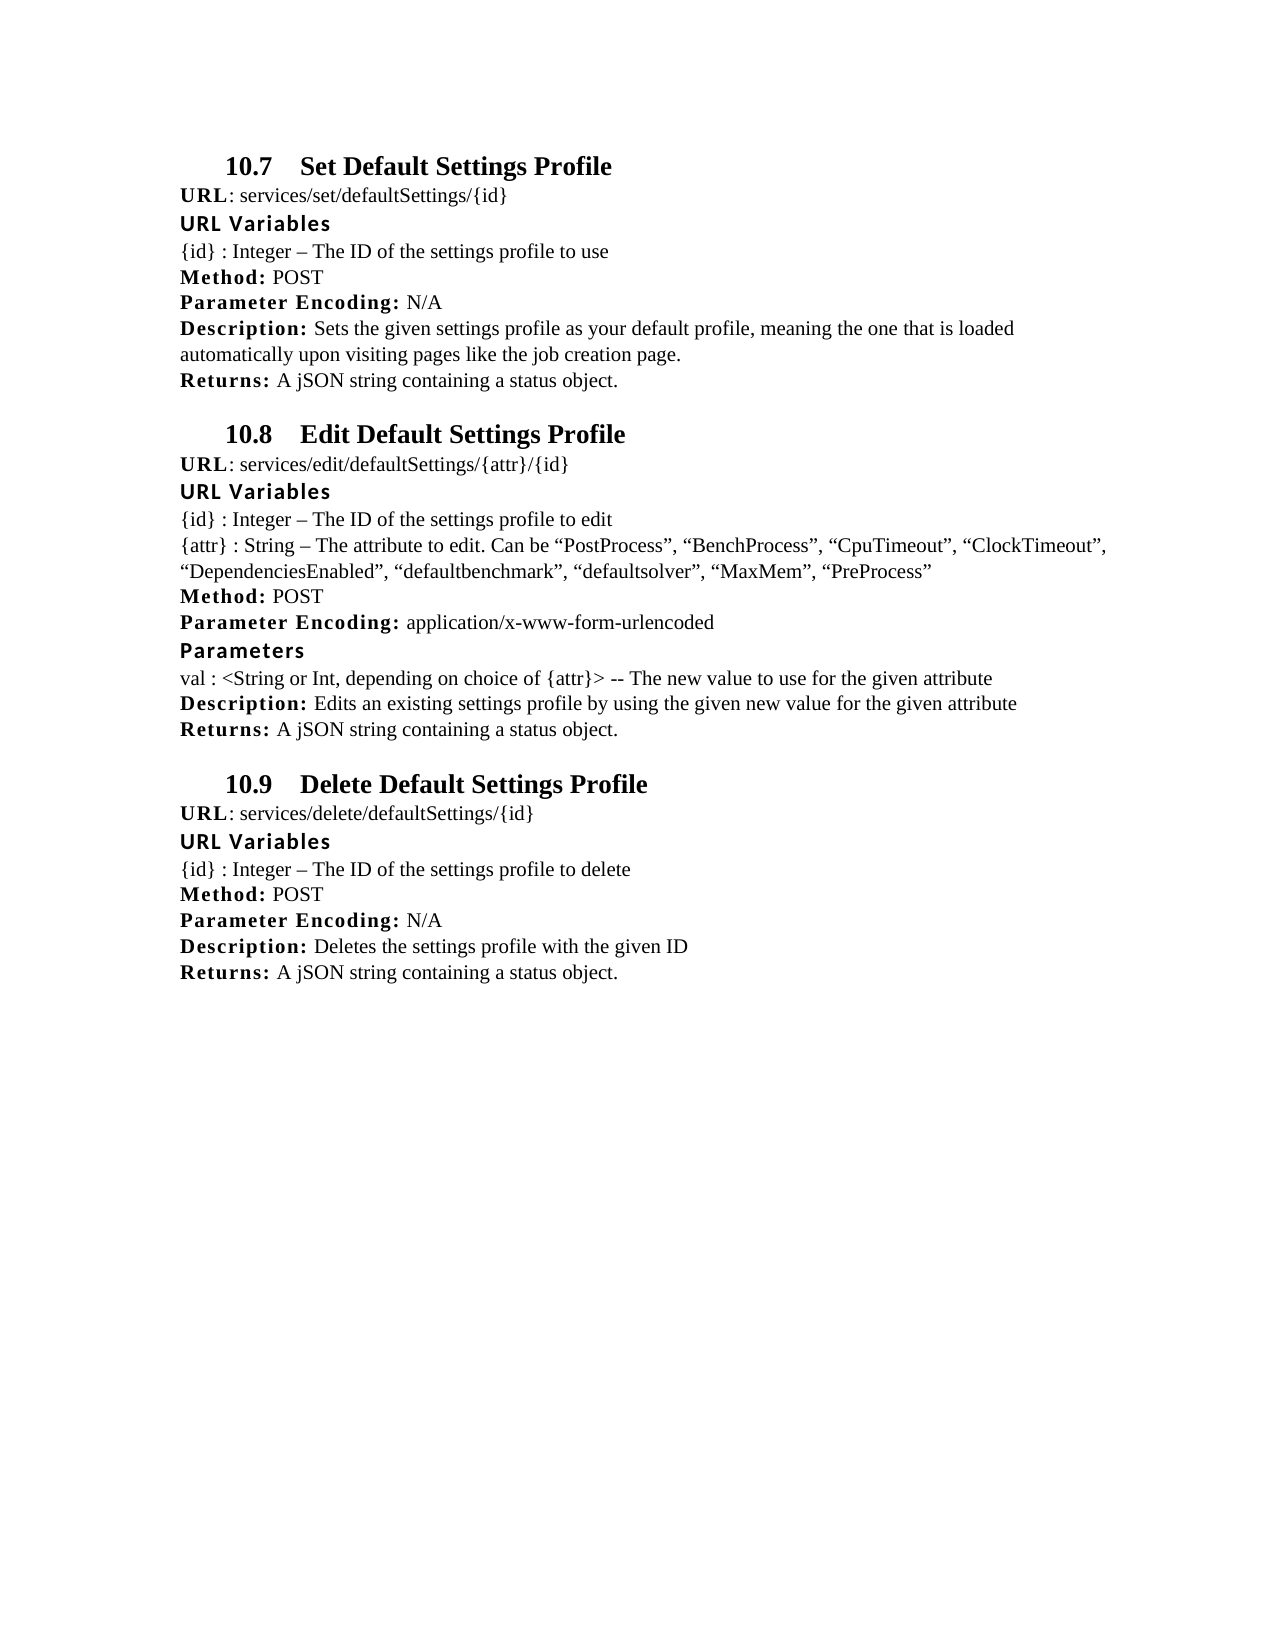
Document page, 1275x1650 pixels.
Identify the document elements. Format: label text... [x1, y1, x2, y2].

text Method: POST [180, 264, 1125, 289]
subtitle Set Default Settings Profile [225, 150, 1125, 181]
text val : <String or Int, depending on choice of {attr}> -- The new value to use for the given attribute [180, 666, 1125, 690]
subtitle URL Variables [180, 477, 1125, 505]
text {attr} : String – The attribute to edit. Can be “PostProcess”, “BenchProcess”, “CpuTimeout”, “ClockTimeout”, “DependenciesEnabled”, “defaultbenchmark”, “defaultsolver”, “MaxMem”, “PreProcess” [180, 533, 1125, 583]
subtitle URL Variables [180, 209, 1125, 237]
text URL: services/set/defaultSettings/{id} [180, 183, 1125, 207]
text URL: services/delete/defaultSettings/{id} [180, 801, 1125, 825]
text Parameter Encoding: N/A [180, 290, 1125, 314]
text Description: Deletes the settings profile with the given ID [180, 934, 1125, 958]
text {id} : Integer – The ID of the settings profile to edit [180, 507, 1125, 531]
text Parameter Encoding: application/x-www-form-urlencoded [180, 610, 1125, 634]
text Description: Edits an existing settings profile by using the given new value for the given attribute [180, 691, 1125, 715]
text Method: POST [180, 882, 1125, 906]
text Returns: A jSON string containing a status object. [180, 717, 1125, 741]
subtitle Parameters [180, 636, 1125, 664]
text {id} : Integer – The ID of the settings profile to use [180, 239, 1125, 263]
text Returns: A jSON string containing a status object. [180, 959, 1125, 984]
subtitle Delete Default Settings Profile [225, 768, 1125, 799]
subtitle Edit Default Settings Profile [225, 418, 1125, 449]
text Description: Sets the given settings profile as your default profile, meaning the one that is loaded automatically upon visiting pages like the job creation page. [180, 316, 1125, 366]
text Method: POST [180, 584, 1125, 608]
text Returns: A jSON string containing a status object. [180, 367, 1125, 392]
text Parameter Encoding: N/A [180, 908, 1125, 932]
text URL: services/edit/defaultSettings/{attr}/{id} [180, 451, 1125, 476]
text {id} : Integer – The ID of the settings profile to delete [180, 857, 1125, 881]
subtitle URL Variables [180, 827, 1125, 855]
